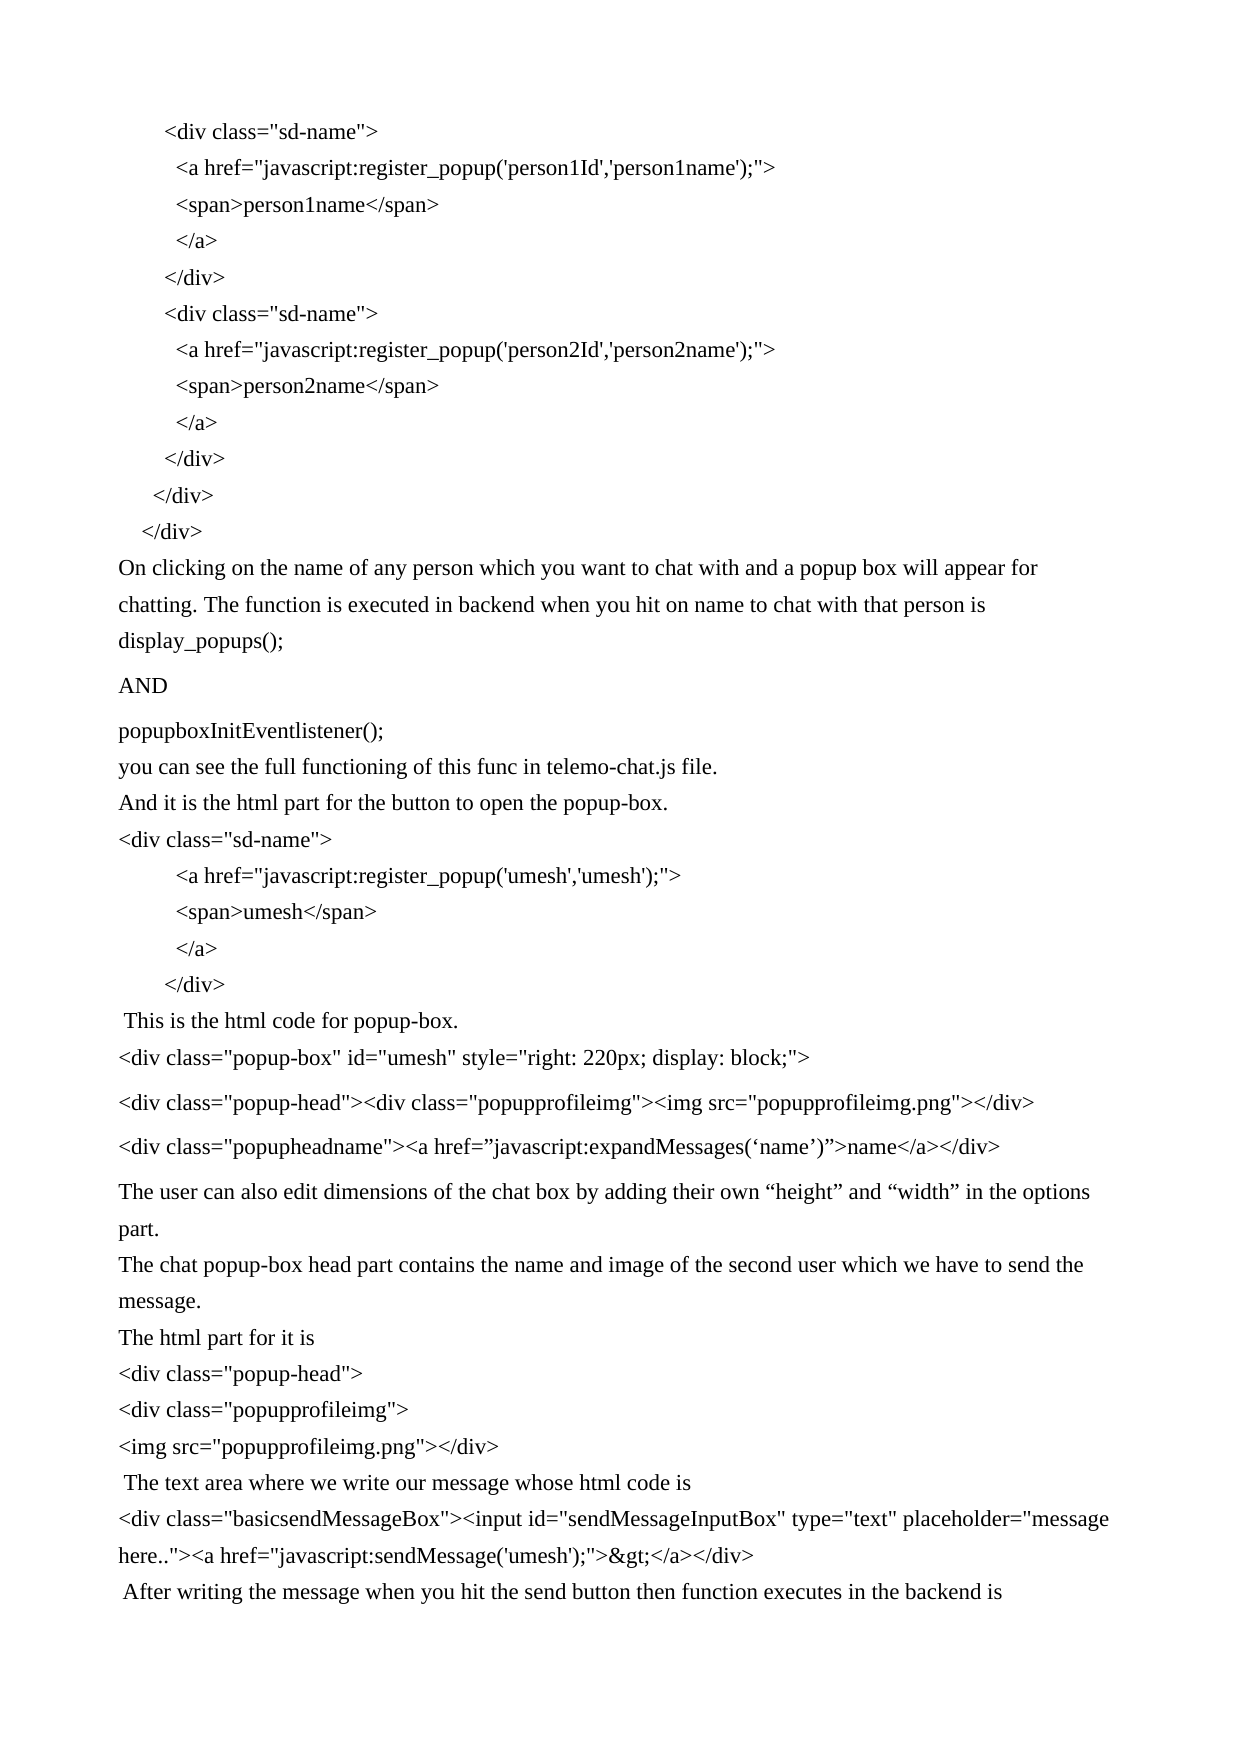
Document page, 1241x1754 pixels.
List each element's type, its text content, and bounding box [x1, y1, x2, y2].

text <div class="sd-name"> [118, 826, 1122, 852]
text This is the html code for popup-box. [118, 1007, 1122, 1034]
text <img src="popupprofileimg.png"></div> [118, 1433, 1122, 1459]
text <span>person2name</span> [118, 373, 1122, 399]
text </div> [118, 482, 1122, 508]
text <a href="javascript:register_popup('umesh','umesh');"> [118, 862, 1122, 888]
text <div class="popupheadname"><a href=”javascript:expandMessages(‘name’)”>name</a></div> [118, 1133, 1122, 1160]
text <div class="sd-name"> [118, 300, 1122, 326]
text you can see the full functioning of this func in telemo-chat.js file. [118, 753, 1122, 779]
text <span>umesh</span> [118, 898, 1122, 925]
text After writing the message when you hit the send button then function executes in the backend is [118, 1578, 1122, 1604]
text <div class="popupprofileimg"> [118, 1396, 1122, 1423]
text <div class="popup-head"><div class="popupprofileimg"><img src="popupprofileimg.png"></div> [118, 1089, 1122, 1115]
text </div> [118, 263, 1122, 290]
text </a> [118, 409, 1122, 435]
text </div> [118, 971, 1122, 997]
text <a href="javascript:register_popup('person2Id','person2name');"> [118, 336, 1122, 363]
text AND [118, 672, 1122, 698]
text </div> [118, 445, 1122, 472]
text <div class="basicsendMessageBox"><input id="sendMessageInputBox" type="text" placeholder="message here.."><a href="javascript:sendMessage('umesh');">&gt;</a></div> [118, 1505, 1122, 1568]
text On clicking on the name of any person which you want to chat with and a popup box will appear for chatting. The function is executed in backend when you hit on name to chat with that person is [118, 554, 1122, 617]
text <div class="popup-box" id="umesh" style="right: 220px; display: block;"> [118, 1044, 1122, 1070]
text <span>person1name</span> [118, 191, 1122, 217]
text </div> [118, 518, 1122, 544]
text </a> [118, 935, 1122, 961]
text The html part for it is [118, 1324, 1122, 1350]
text display_popups(); [118, 627, 1122, 653]
text The text area where we write our message whose html code is [118, 1469, 1122, 1495]
text And it is the html part for the button to open the popup-box. [118, 789, 1122, 816]
text The user can also edit dimensions of the chat box by adding their own “height” and “width” in the options part. [118, 1178, 1122, 1241]
text <a href="javascript:register_popup('person1Id','person1name');"> [118, 154, 1122, 181]
text <div class="popup-head"> [118, 1360, 1122, 1386]
text popupboxInitEventlistener(); [118, 717, 1122, 743]
text The chat popup-box head part contains the name and image of the second user which we have to send the message. [118, 1251, 1122, 1314]
text <div class="sd-name"> [118, 118, 1122, 144]
text </a> [118, 227, 1122, 253]
